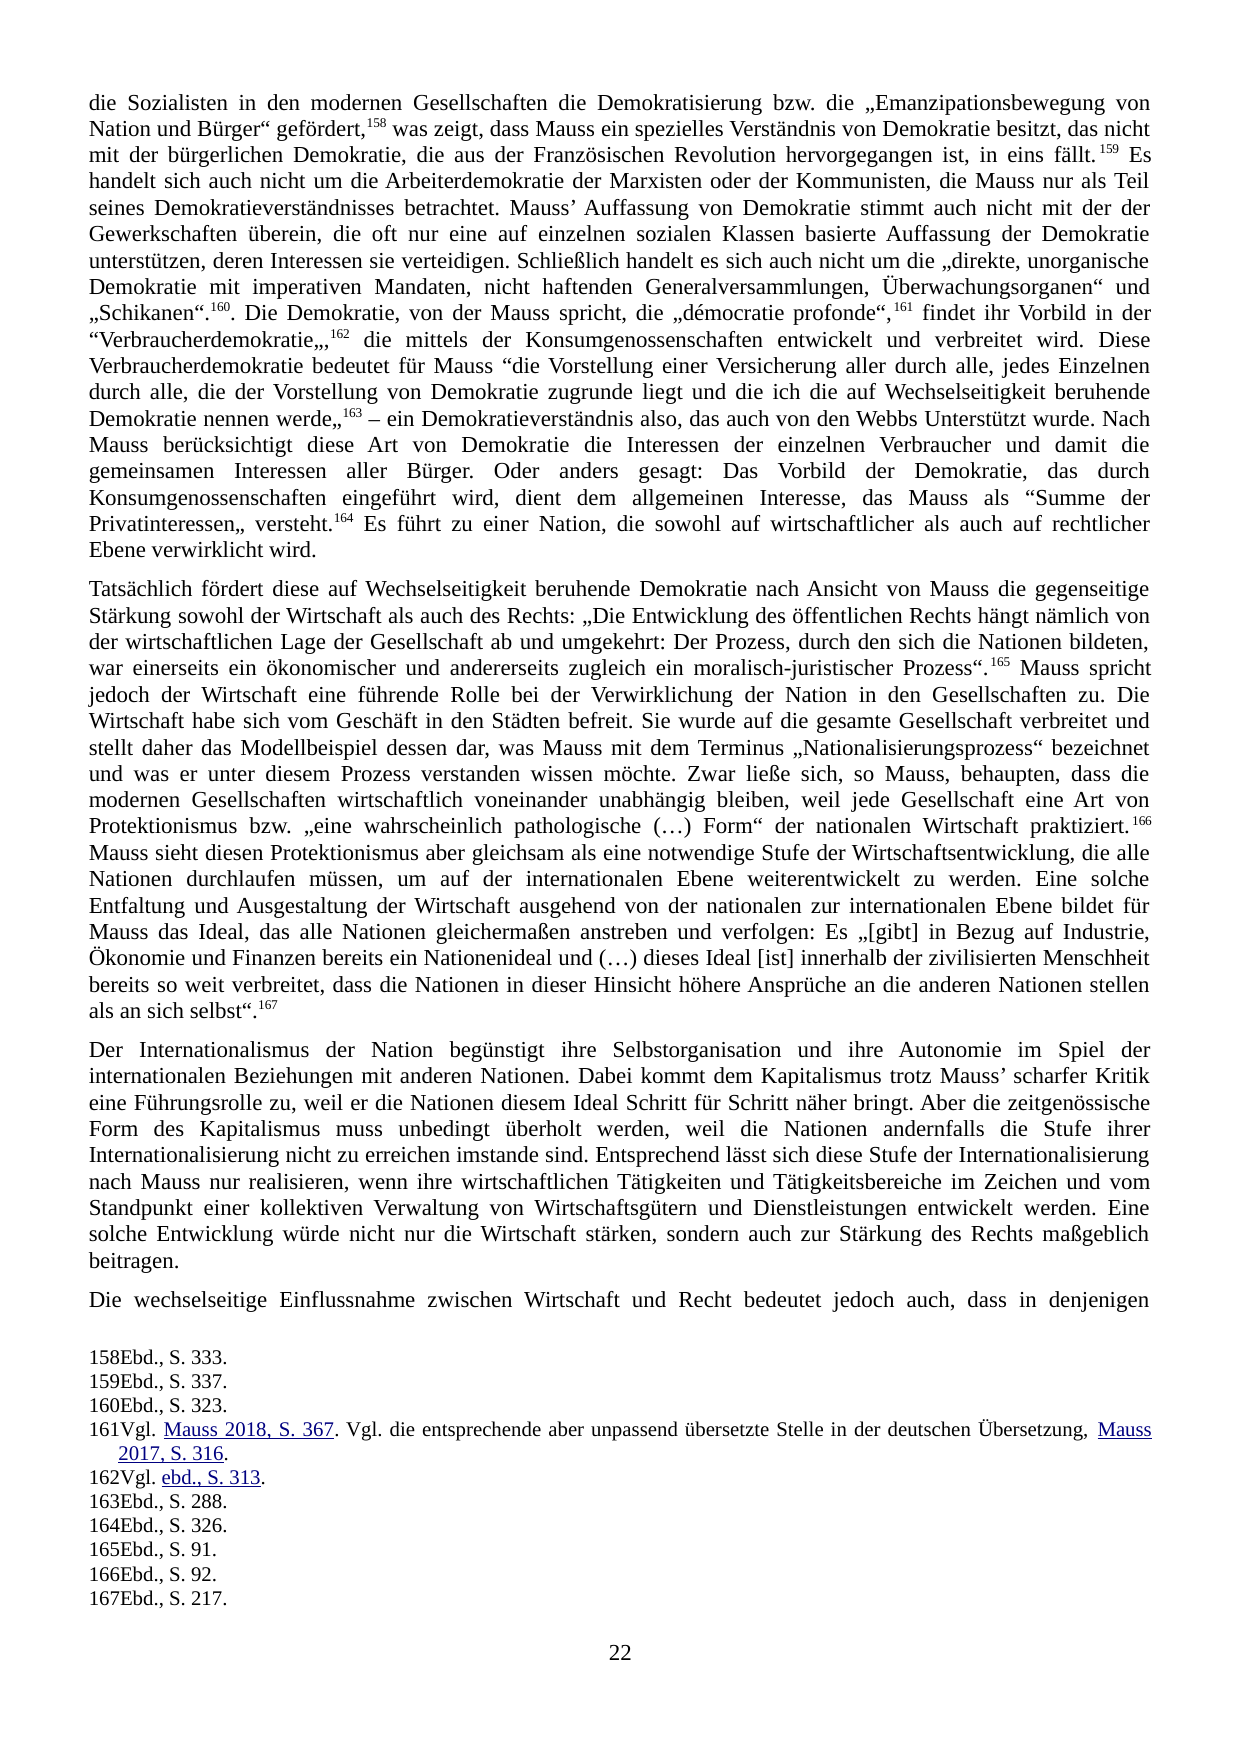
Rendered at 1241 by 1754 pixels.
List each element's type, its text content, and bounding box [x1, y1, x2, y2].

text Der Internationalismus der Nation begünstigt ihre Selbstorganisation und ihre Autonomie im Spiel der internationalen Beziehungen mit anderen Nationen. Dabei kommt dem Kapitalismus trotz Mauss’ scharfer Kritik eine Führungsrolle zu, weil er die Nationen diesem Ideal Schritt für Schritt näher bringt. Aber die zeitgenössische Form des Kapitalismus muss unbedingt überholt werden, weil die Nationen andernfalls die Stufe ihrer Internationalisierung nicht zu erreichen imstande sind. Entsprechend lässt sich diese Stufe der Internationalisierung nach Mauss nur realisieren, wenn ihre wirtschaftlichen Tätigkeiten und Tätigkeitsbereiche im Zeichen und vom Standpunkt einer kollektiven Verwaltung von Wirtschaftsgütern und Dienstleistungen entwickelt werden. Eine solche Entwicklung würde nicht nur die Wirtschaft stärken, sondern auch zur Stärkung des Rechts maßgeblich beitragen. [88, 1036, 1152, 1273]
text Ebd., S. 337. [88, 1369, 1152, 1393]
text die Sozialisten in den modernen Gesellschaften die Demokratisierung bzw. die „Emanzipationsbewegung von Nation und Bürger“ gefördert, was zeigt, dass Mauss ein spezielles Verständnis von Demokratie besitzt, das nicht mit der bürgerlichen Demokratie, die aus der Französischen Revolution hervorgegangen ist, in eins fällt. Es handelt sich auch nicht um die Arbeiterdemokratie der Marxisten oder der Kommunisten, die Mauss nur als Teil seines Demokratieverständnisses betrachtet. Mauss’ Auffassung von Demokratie stimmt auch nicht mit der der Gewerkschaften überein, die oft nur eine auf einzelnen sozialen Klassen basierte Auffassung der Demokratie unterstützen, deren Interessen sie verteidigen. Schließlich handelt es sich auch nicht um die „direkte, unorganische Demokratie mit imperativen Mandaten, nicht haftenden Generalversammlungen, Überwachungsorganen“ und „Schikanen“.. Die Demokratie, von der Mauss spricht, die „démocratie profonde“, findet ihr Vorbild in der “Verbraucherdemokratie„, die mittels der Konsumgenossenschaften entwickelt und verbreitet wird. Diese Verbraucherdemokratie bedeutet für Mauss “die Vorstellung einer Versicherung aller durch alle, jedes Einzelnen durch alle, die der Vorstellung von Demokratie zugrunde liegt und die ich die auf Wechselseitigkeit beruhende Demokratie nennen werde„ – ein Demokratieverständnis also, das auch von den Webbs Unterstützt wurde. Nach Mauss berücksichtigt diese Art von Demokratie die Interessen der einzelnen Verbraucher und damit die gemeinsamen Interessen aller Bürger. Oder anders gesagt: Das Vorbild der Demokratie, das durch Konsumgenossenschaften eingeführt wird, dient dem allgemeinen Interesse, das Mauss als “Summe der Privatinteressen„ versteht. Es führt zu einer Nation, die sowohl auf wirtschaftlicher als auch auf rechtlicher Ebene verwirklicht wird. [88, 88, 1152, 563]
text Ebd., S. 323. [88, 1393, 1152, 1417]
text Ebd., S. 91. [88, 1537, 1152, 1561]
text Vgl. ebd., S. 313. [88, 1465, 1152, 1489]
text Ebd., S. 333. [88, 1345, 1152, 1369]
text Ebd., S. 92. [88, 1561, 1152, 1586]
text Tatsächlich fördert diese auf Wechselseitigkeit beruhende Demokratie nach Ansicht von Mauss die gegenseitige Stärkung sowohl der Wirtschaft als auch des Rechts: „Die Entwicklung des öffentlichen Rechts hängt nämlich von der wirtschaftlichen Lage der Gesellschaft ab und umgekehrt: Der Prozess, durch den sich die Nationen bildeten, war einerseits ein ökonomischer und andererseits zugleich ein moralisch-juristischer Prozess“. Mauss spricht jedoch der Wirtschaft eine führende Rolle bei der Verwirklichung der Nation in den Gesellschaften zu. Die Wirtschaft habe sich vom Geschäft in den Städten befreit. Sie wurde auf die gesamte Gesellschaft verbreitet und stellt daher das Modellbeispiel dessen dar, was Mauss mit dem Terminus „Nationalisierungsprozess“ bezeichnet und was er unter diesem Prozess verstanden wissen möchte. Zwar ließe sich, so Mauss, behaupten, dass die modernen Gesellschaften wirtschaftlich voneinander unabhängig bleiben, weil jede Gesellschaft eine Art von Protektionismus bzw. „eine wahrscheinlich pathologische (…) Form“ der nationalen Wirtschaft praktiziert. Mauss sieht diesen Protektionismus aber gleichsam als eine notwendige Stufe der Wirtschaftsentwicklung, die alle Nationen durchlaufen müssen, um auf der internationalen Ebene weiterentwickelt zu werden. Eine solche Entfaltung und Ausgestaltung der Wirtschaft ausgehend von der nationalen zur internationalen Ebene bildet für Mauss das Ideal, das alle Nationen gleichermaßen anstreben und verfolgen: Es „[gibt] in Bezug auf Industrie, Ökonomie und Finanzen bereits ein Nationenideal und (…) dieses Ideal [ist] innerhalb der zivilisierten Menschheit bereits so weit verbreitet, dass die Nationen in dieser Hinsicht höhere Ansprüche an die anderen Nationen stellen als an sich selbst“. [88, 575, 1152, 1023]
text Die wechselseitige Einflussnahme zwischen Wirtschaft und Recht bedeutet jedoch auch, dass in denjenigen [88, 1286, 1152, 1312]
text Vgl. Mauss 2018, S. 367. Vgl. die entsprechende aber unpassend übersetzte Stelle in der deutschen Übersetzung, Mauss 2017, S. 316. [88, 1417, 1152, 1465]
text Ebd., S. 288. [88, 1489, 1152, 1513]
text Ebd., S. 217. [88, 1586, 1152, 1609]
text Ebd., S. 326. [88, 1513, 1152, 1537]
